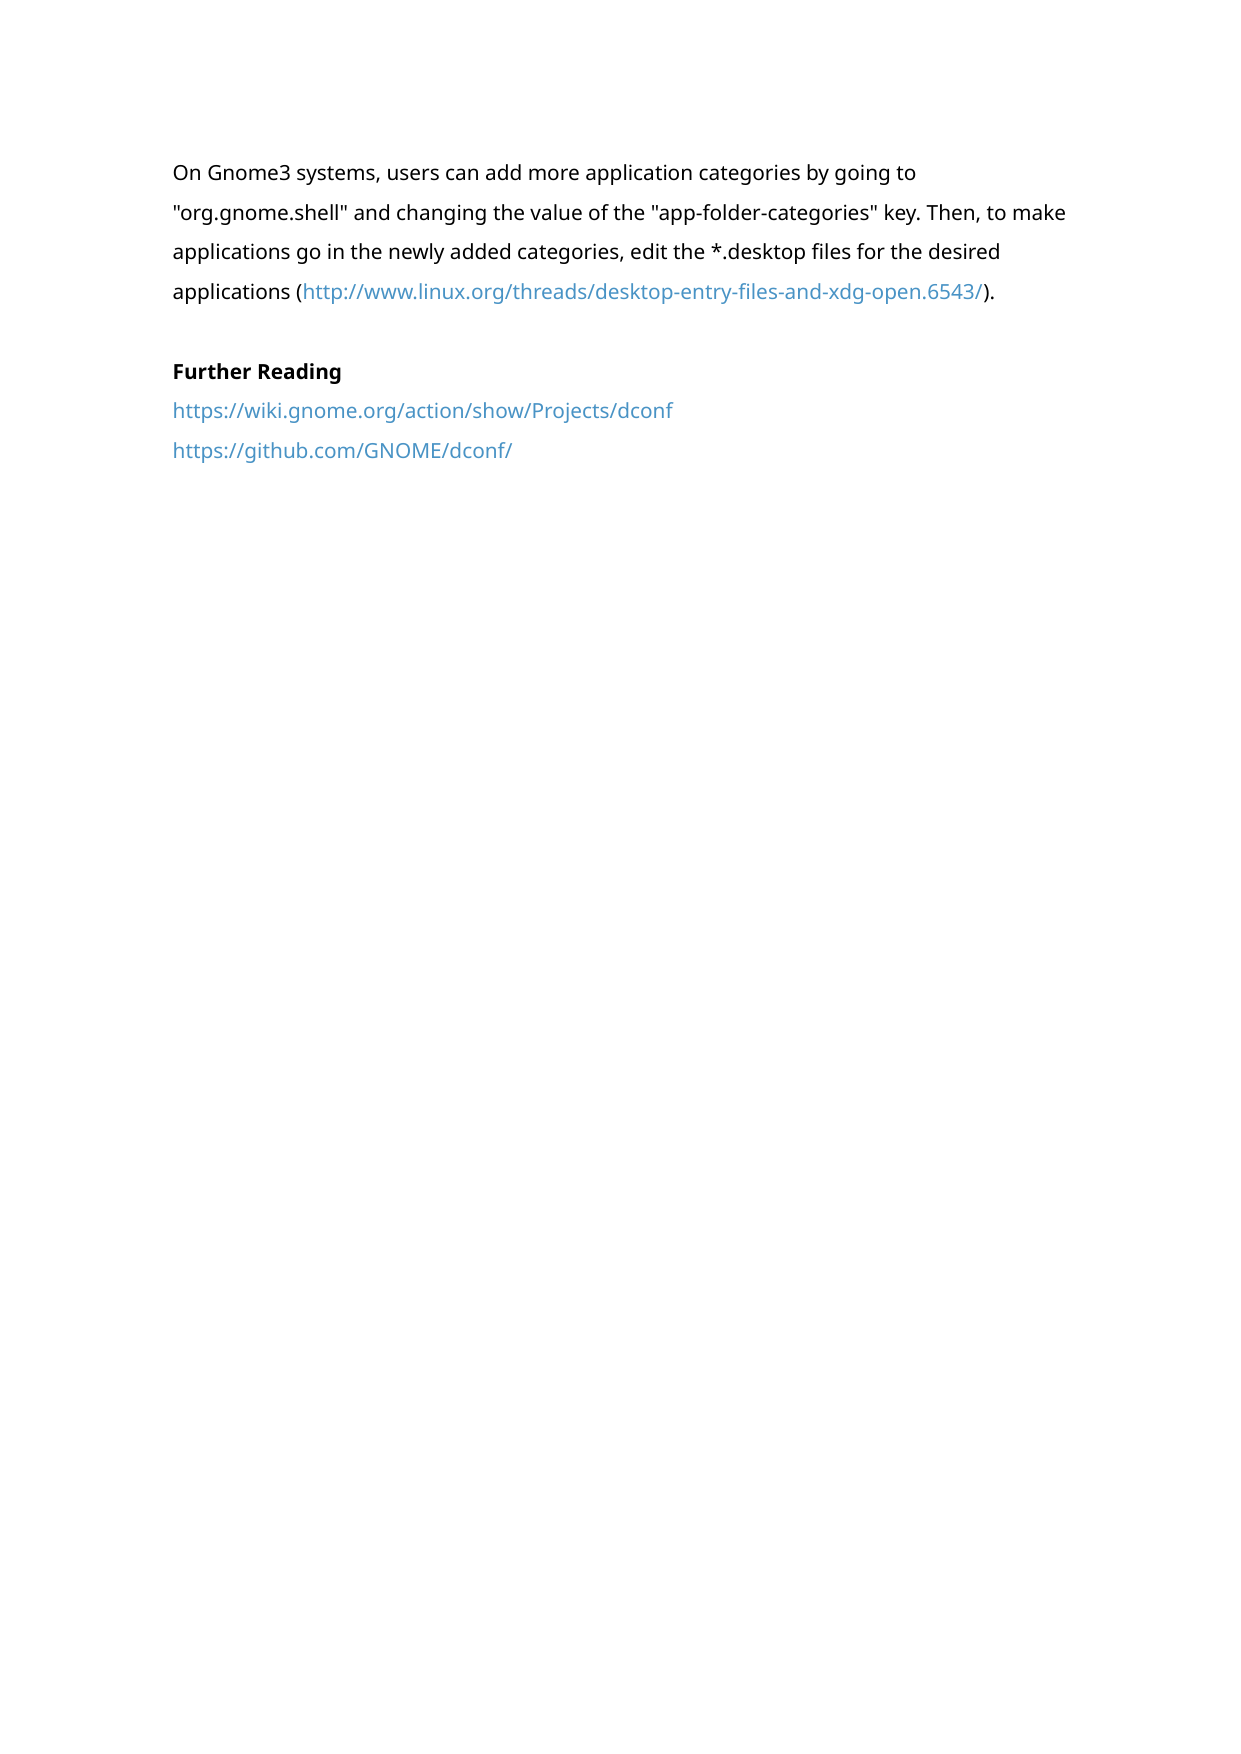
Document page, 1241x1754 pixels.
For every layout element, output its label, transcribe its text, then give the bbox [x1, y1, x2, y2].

text On Gnome3 systems, users can add more application categories by going to "org.gnome.shell" and changing the value of the "app-folder-categories" key. Then, to make applications go in the newly added categories, edit the *.desktop files for the desired applications (http://www.linux.org/threads/desktop-entry-files-and-xdg-open.6543/). Further Reading https://wiki.gnome.org/action/show/Projects/dconf https://github.com/GNOME/dconf/ [172, 118, 1068, 465]
